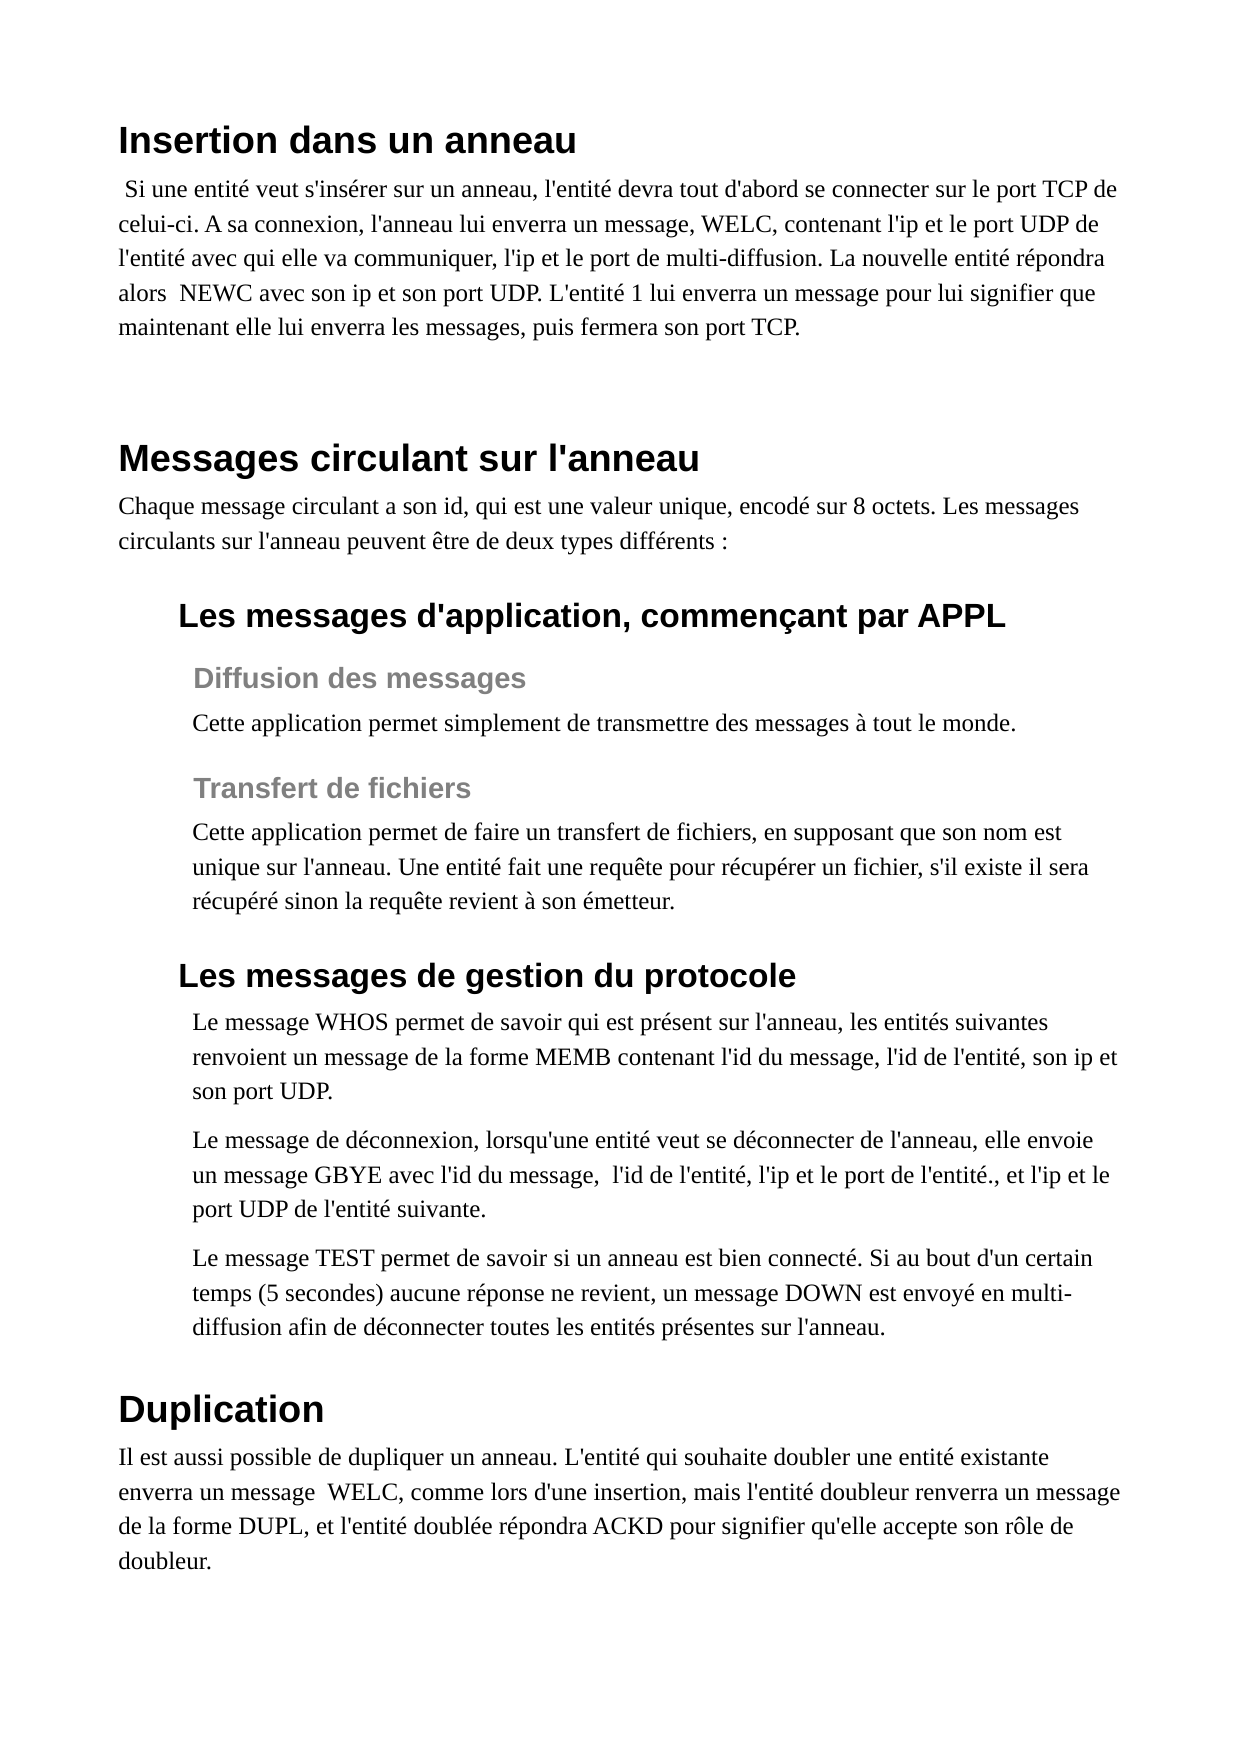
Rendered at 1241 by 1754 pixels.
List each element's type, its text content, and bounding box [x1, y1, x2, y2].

text Cette application permet de faire un transfert de fichiers, en supposant que son nom est unique sur l'anneau. Une entité fait une requête pour récupérer un fichier, s'il existe il sera récupéré sinon la requête revient à son émetteur. [118, 817, 1122, 915]
text Le message TEST permet de savoir si un anneau est bien connecté. Si au bout d'un certain temps (5 secondes) aucune réponse ne revient, un message DOWN est envoyé en multi- diffusion afin de déconnecter toutes les entités présentes sur l'anneau. [118, 1243, 1122, 1341]
text Il est aussi possible de dupliquer un anneau. L'entité qui souhaite doubler une entité existante enverra un message WELC, comme lors d'une insertion, mais l'entité doubleur renverra un message de la forme DUPL, et l'entité doublée répondra ACKD pour signifier qu'elle accepte son rôle de doubleur. [118, 1442, 1122, 1575]
subtitle Les messages d'application, commençant par APPL [118, 596, 1122, 634]
subtitle Insertion dans un anneau [118, 118, 1122, 162]
subtitle Les messages de gestion du protocole [118, 956, 1122, 995]
text Cette application permet simplement de transmettre des messages à tout le monde. [118, 708, 1122, 736]
text Le message WHOS permet de savoir qui est présent sur l'anneau, les entités suivantes renvoient un message de la forme MEMB contenant l'id du message, l'id de l'entité, son ip et son port UDP. [118, 1007, 1122, 1105]
text Le message de déconnexion, lorsqu'une entité veut se déconnecter de l'anneau, elle envoie un message GBYE avec l'id du message, l'id de l'entité, l'ip et le port de l'entité., et l'ip et le port UDP de l'entité suivante. [118, 1125, 1122, 1223]
subtitle Duplication [118, 1386, 1122, 1430]
subtitle Transfert de fichiers [118, 771, 1122, 805]
text Si une entité veut s'insérer sur un anneau, l'entité devra tout d'abord se connecter sur le port TCP de celui-ci. A sa connexion, l'anneau lui enverra un message, WELC, contenant l'ip et le port UDP de l'entité avec qui elle va communiquer, l'ip et le port de multi-diffusion. La nouvelle entité répondra alors NEWC avec son ip et son port UDP. L'entité 1 lui enverra un message pour lui signifier que maintenant elle lui enverra les messages, puis fermera son port TCP. [118, 174, 1122, 341]
subtitle Messages circulant sur l'anneau [118, 435, 1122, 479]
subtitle Diffusion des messages [118, 662, 1122, 695]
text Chaque message circulant a son id, qui est une valeur unique, encodé sur 8 octets. Les messages circulants sur l'anneau peuvent être de deux types différents : [118, 491, 1122, 555]
